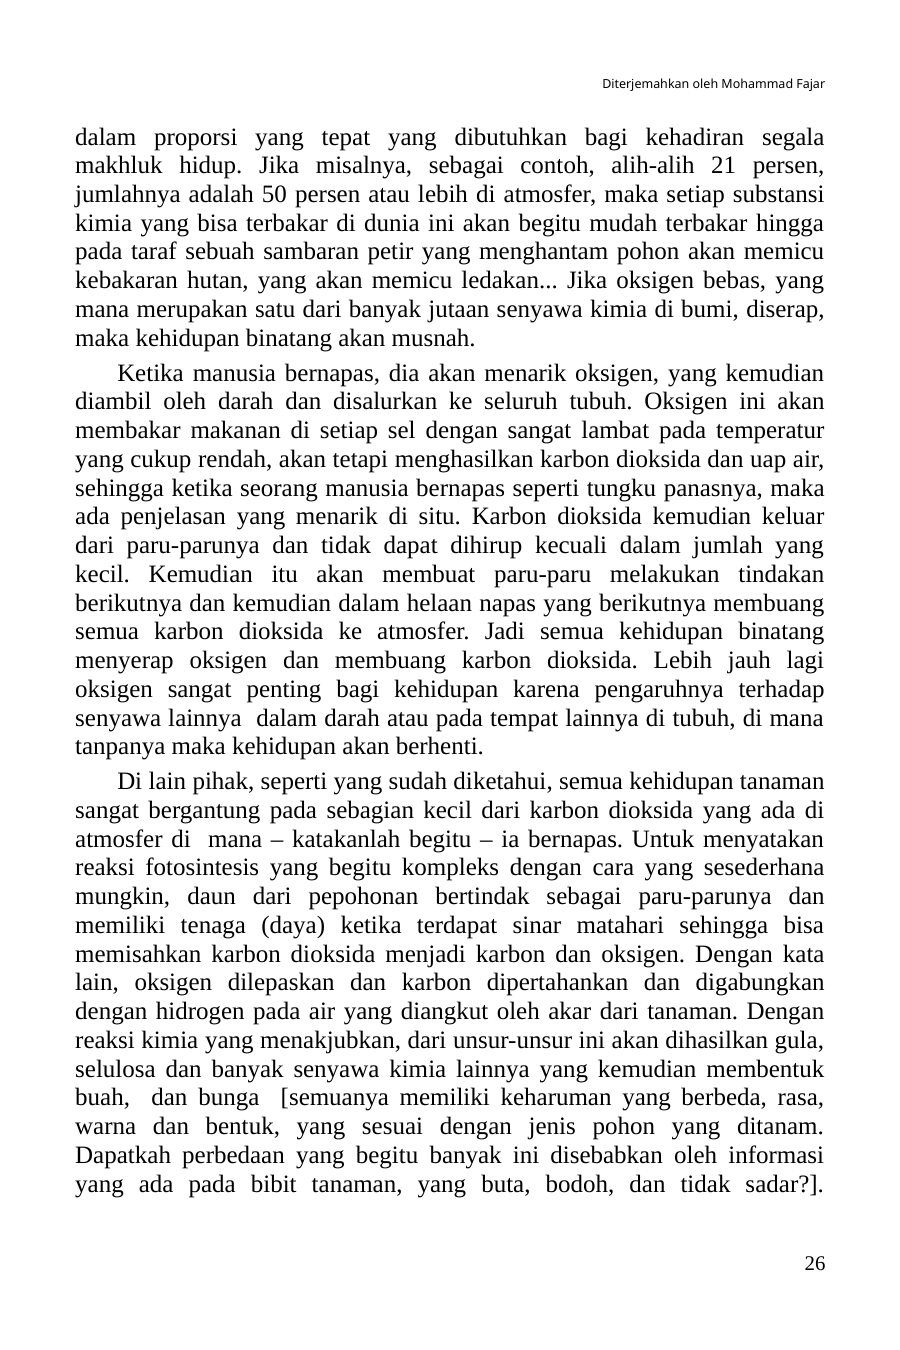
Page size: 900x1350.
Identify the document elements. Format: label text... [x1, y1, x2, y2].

text Ketika manusia bernapas, dia akan menarik oksigen, yang kemudian diambil oleh darah dan disalurkan ke seluruh tubuh. Oksigen ini akan membakar makanan di setiap sel dengan sangat lambat pada temperatur yang cukup rendah, akan tetapi menghasilkan karbon dioksida dan uap air, sehingga ketika seorang manusia bernapas seperti tungku panasnya, maka ada penjelasan yang menarik di situ. Karbon dioksida kemudian keluar dari paru-parunya dan tidak dapat dihirup kecuali dalam jumlah yang kecil. Kemudian itu akan membuat paru-paru melakukan tindakan berikutnya dan kemudian dalam helaan napas yang berikutnya membuang semua karbon dioksida ke atmosfer. Jadi semua kehidupan binatang menyerap oksigen dan membuang karbon dioksida. Lebih jauh lagi oksigen sangat penting bagi kehidupan karena pengaruhnya terhadap senyawa lainnya dalam darah atau pada tempat lainnya di tubuh, di mana tanpanya maka kehidupan akan berhenti. [75, 358, 825, 760]
text dalam proporsi yang tepat yang dibutuhkan bagi kehadiran segala makhluk hidup. Jika misalnya, sebagai contoh, alih-alih 21 persen, jumlahnya adalah 50 persen atau lebih di atmosfer, maka setiap substansi kimia yang bisa terbakar di dunia ini akan begitu mudah terbakar hingga pada taraf sebuah sambaran petir yang menghantam pohon akan memicu kebakaran hutan, yang akan memicu ledakan... Jika oksigen bebas, yang mana merupakan satu dari banyak jutaan senyawa kimia di bumi, diserap, maka kehidupan binatang akan musnah. [75, 122, 825, 352]
text Di lain pihak, seperti yang sudah diketahui, semua kehidupan tanaman sangat bergantung pada sebagian kecil dari karbon dioksida yang ada di atmosfer di mana – katakanlah begitu – ia bernapas. Untuk menyatakan reaksi fotosintesis yang begitu kompleks dengan cara yang sesederhana mungkin, daun dari pepohonan bertindak sebagai paru-parunya dan memiliki tenaga (daya) ketika terdapat sinar matahari sehingga bisa memisahkan karbon dioksida menjadi karbon dan oksigen. Dengan kata lain, oksigen dilepaskan dan karbon dipertahankan dan digabungkan dengan hidrogen pada air yang diangkut oleh akar dari tanaman. Dengan reaksi kimia yang menakjubkan, dari unsur-unsur ini akan dihasilkan gula, selulosa dan banyak senyawa kimia lainnya yang kemudian membentuk buah, dan bunga [semuanya memiliki keharuman yang berbeda, rasa, warna dan bentuk, yang sesuai dengan jenis pohon yang ditanam. Dapatkah perbedaan yang begitu banyak ini disebabkan oleh informasi yang ada pada bibit tanaman, yang buta, bodoh, dan tidak sadar?]. [75, 766, 825, 1197]
